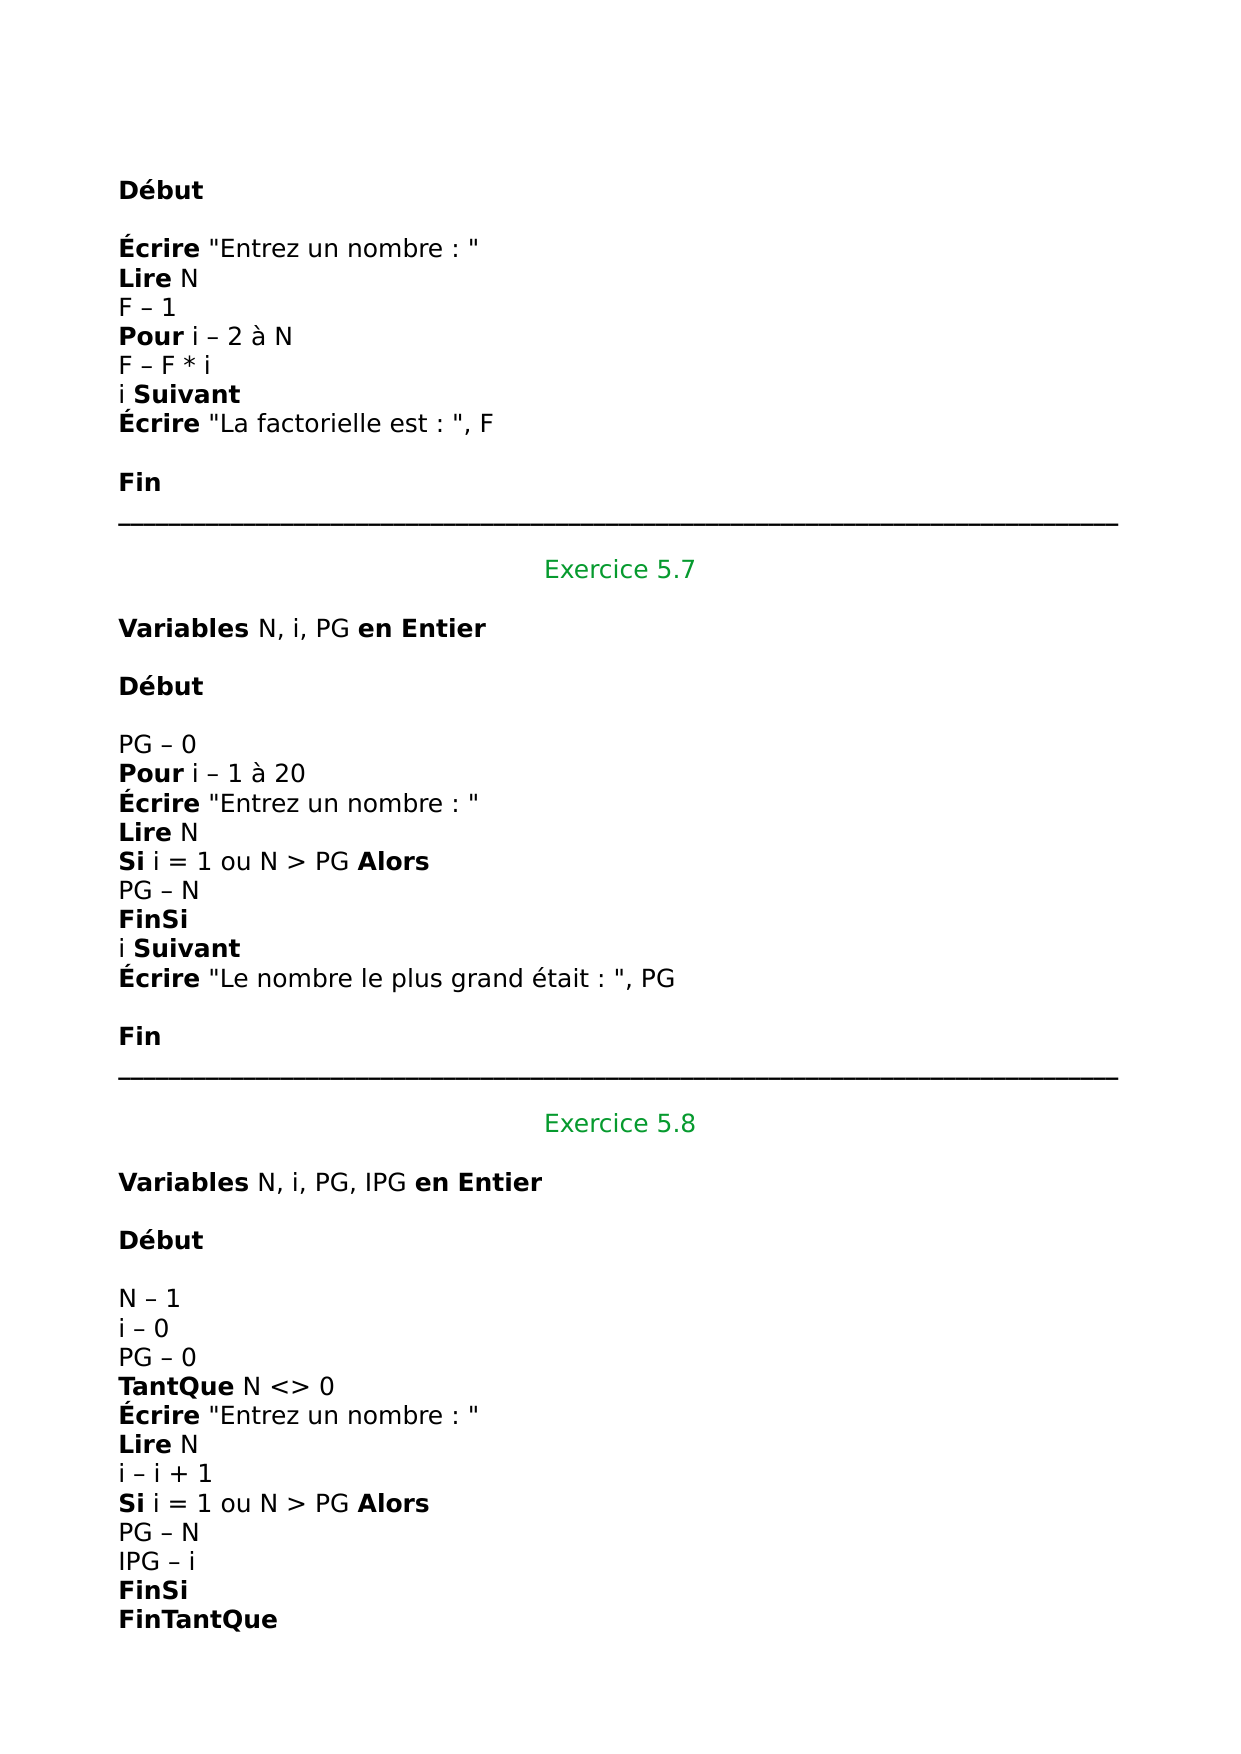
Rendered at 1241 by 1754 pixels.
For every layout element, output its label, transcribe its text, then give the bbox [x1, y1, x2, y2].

text Exercice 5.8 [118, 1110, 1122, 1139]
text Fin [118, 468, 1122, 497]
text Début [118, 1226, 1122, 1256]
text Fin [118, 1022, 1122, 1051]
text Variables N, i, PG, IPG en Entier [118, 1168, 1122, 1197]
text Exercice 5.7 [118, 556, 1122, 585]
text Début [118, 176, 1122, 206]
text ________________________________________________________________________________ [118, 497, 1122, 526]
text Variables N, i, PG en Entier [118, 614, 1122, 643]
text N – 1 i – 0 PG – 0 TantQue N <> 0 Écrire "Entrez un nombre : " Lire N i – i + 1 Si i = 1 ou N > PG Alors PG – N IPG – i FinSi FinTantQue [118, 1285, 1122, 1635]
text Début [118, 672, 1122, 701]
text ________________________________________________________________________________ [118, 1051, 1122, 1081]
text Écrire "Entrez un nombre : " Lire N F – 1 Pour i – 2 à N F – F * i i Suivant Écrire "La factorielle est : ", F [118, 206, 1122, 439]
text PG – 0 Pour i – 1 à 20 Écrire "Entrez un nombre : " Lire N Si i = 1 ou N > PG Alors PG – N FinSi i Suivant Écrire "Le nombre le plus grand était : ", PG [118, 701, 1122, 993]
